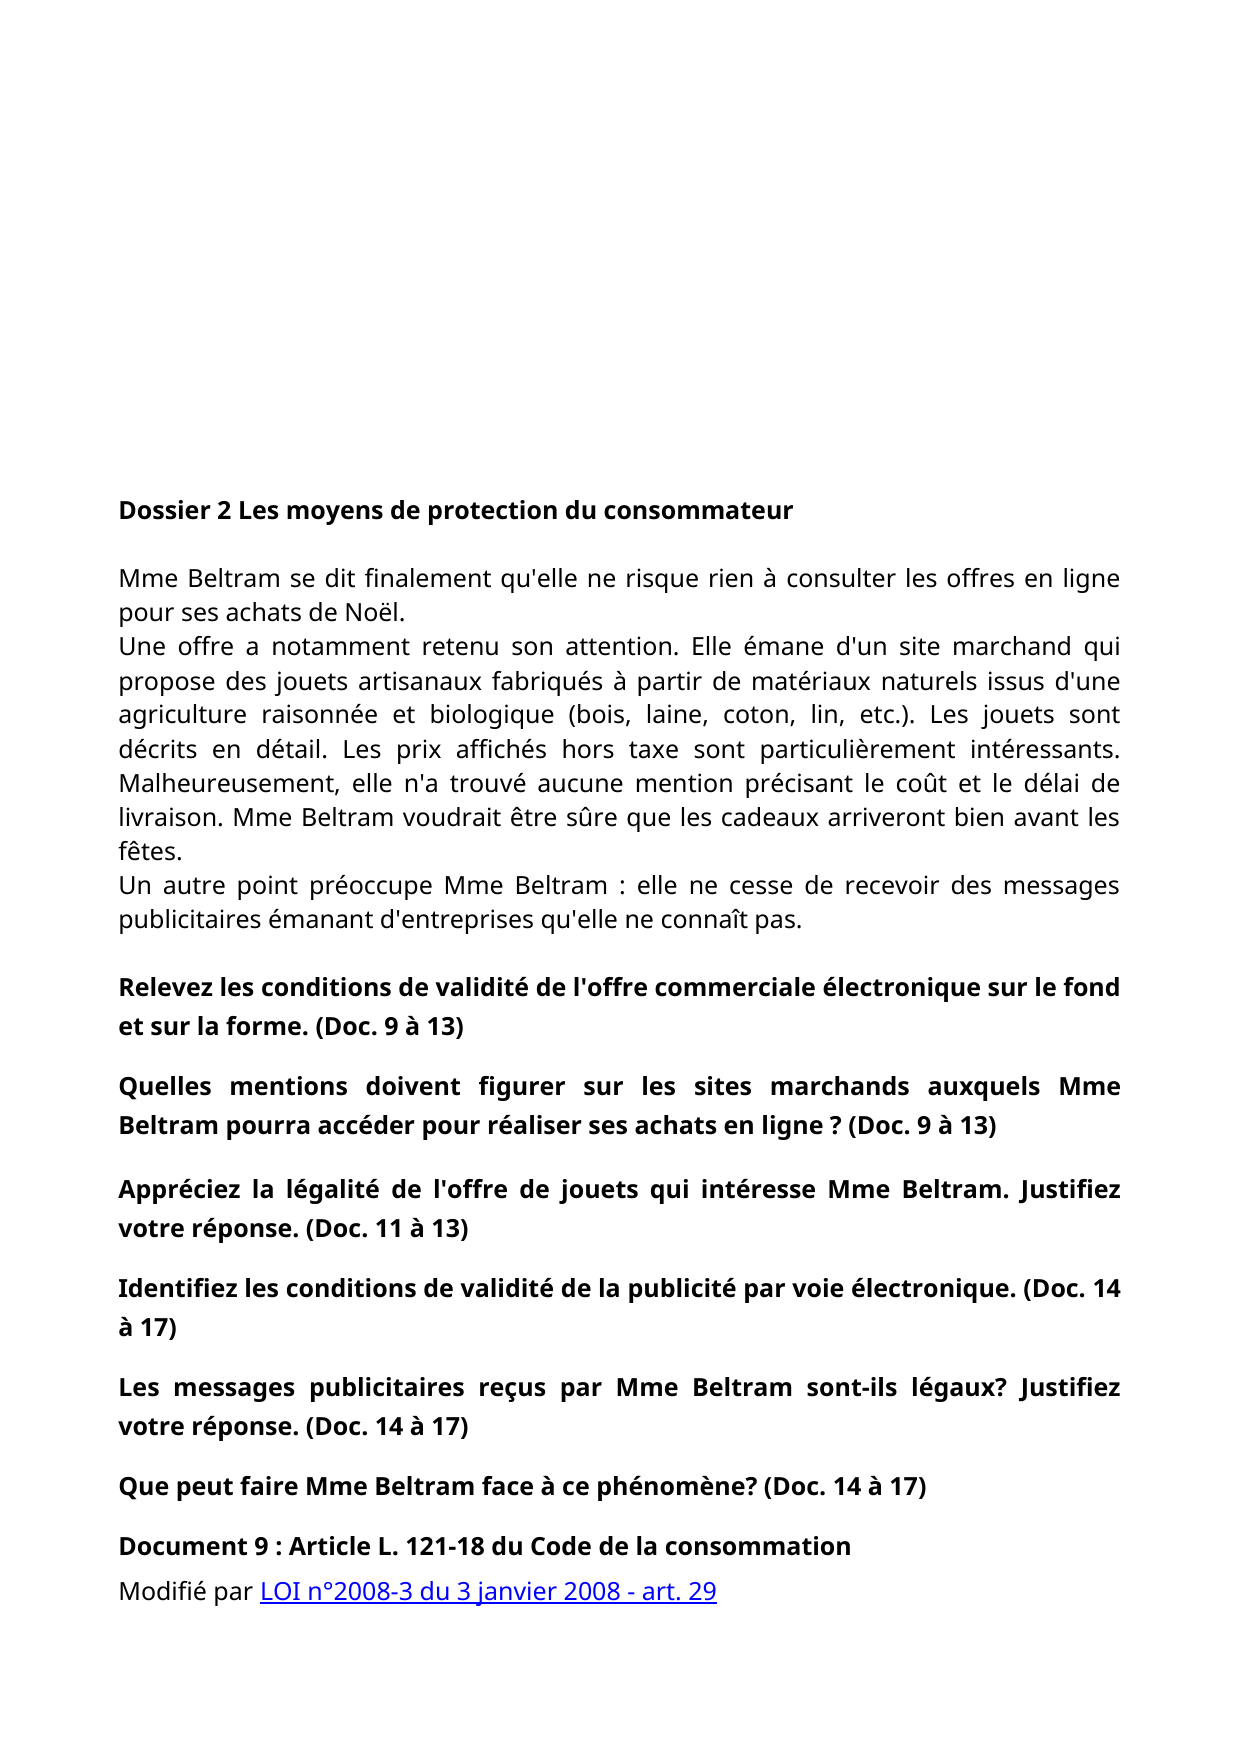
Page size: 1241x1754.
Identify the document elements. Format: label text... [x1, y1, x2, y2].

text Relevez les conditions de validité de l'offre commerciale électronique sur le fond et sur la forme. (Doc. 9 à 13) [118, 970, 1122, 1043]
text Appréciez la légalité de l'offre de jouets qui intéresse Mme Beltram. Justifiez votre réponse. (Doc. 11 à 13) [118, 1171, 1122, 1244]
text Modifié par LOI n°2008-3 du 3 janvier 2008 - art. 29 [118, 1573, 1122, 1607]
text Une offre a notamment retenu son attention. Elle émane d'un site marchand qui propose des jouets artisanaux fabriqués à partir de matériaux naturels issus d'une agriculture raisonnée et biologique (bois, laine, coton, lin, etc.). Les jouets sont décrits en détail. Les prix affichés hors taxe sont particulièrement intéressants. Malheureusement, elle n'a trouvé aucune mention précisant le coût et le délai de livraison. Mme Beltram voudrait être sûre que les cadeaux arriveront bien avant les fêtes. [118, 629, 1122, 867]
text Dossier 2 Les moyens de protection du consommateur [118, 493, 1122, 527]
text Quelles mentions doivent figurer sur les sites marchands auxquels Mme Beltram pourra accéder pour réaliser ses achats en ligne ? (Doc. 9 à 13) ﻿ [118, 1069, 1122, 1145]
text Les messages publicitaires reçus par Mme Beltram sont-ils légaux? Justifiez votre réponse. (Doc. 14 à 17) [118, 1370, 1122, 1443]
text Identifiez les conditions de validité de la publicité par voie électronique. (Doc. 14 à 17) [118, 1271, 1122, 1344]
text Document 9 : Article L. 121-18 du Code de la consommation [118, 1529, 1122, 1563]
text Un autre point préoccupe Mme Beltram : elle ne cesse de recevoir des messages publicitaires émanant d'entreprises qu'elle ne connaît pas. [118, 867, 1122, 936]
text Que peut faire Mme Beltram face à ce phénomène? (Doc. 14 à 17) [118, 1469, 1122, 1503]
text Mme Beltram se dit finalement qu'elle ne risque rien à consulter les offres en ligne pour ses achats de Noël. [118, 561, 1122, 629]
